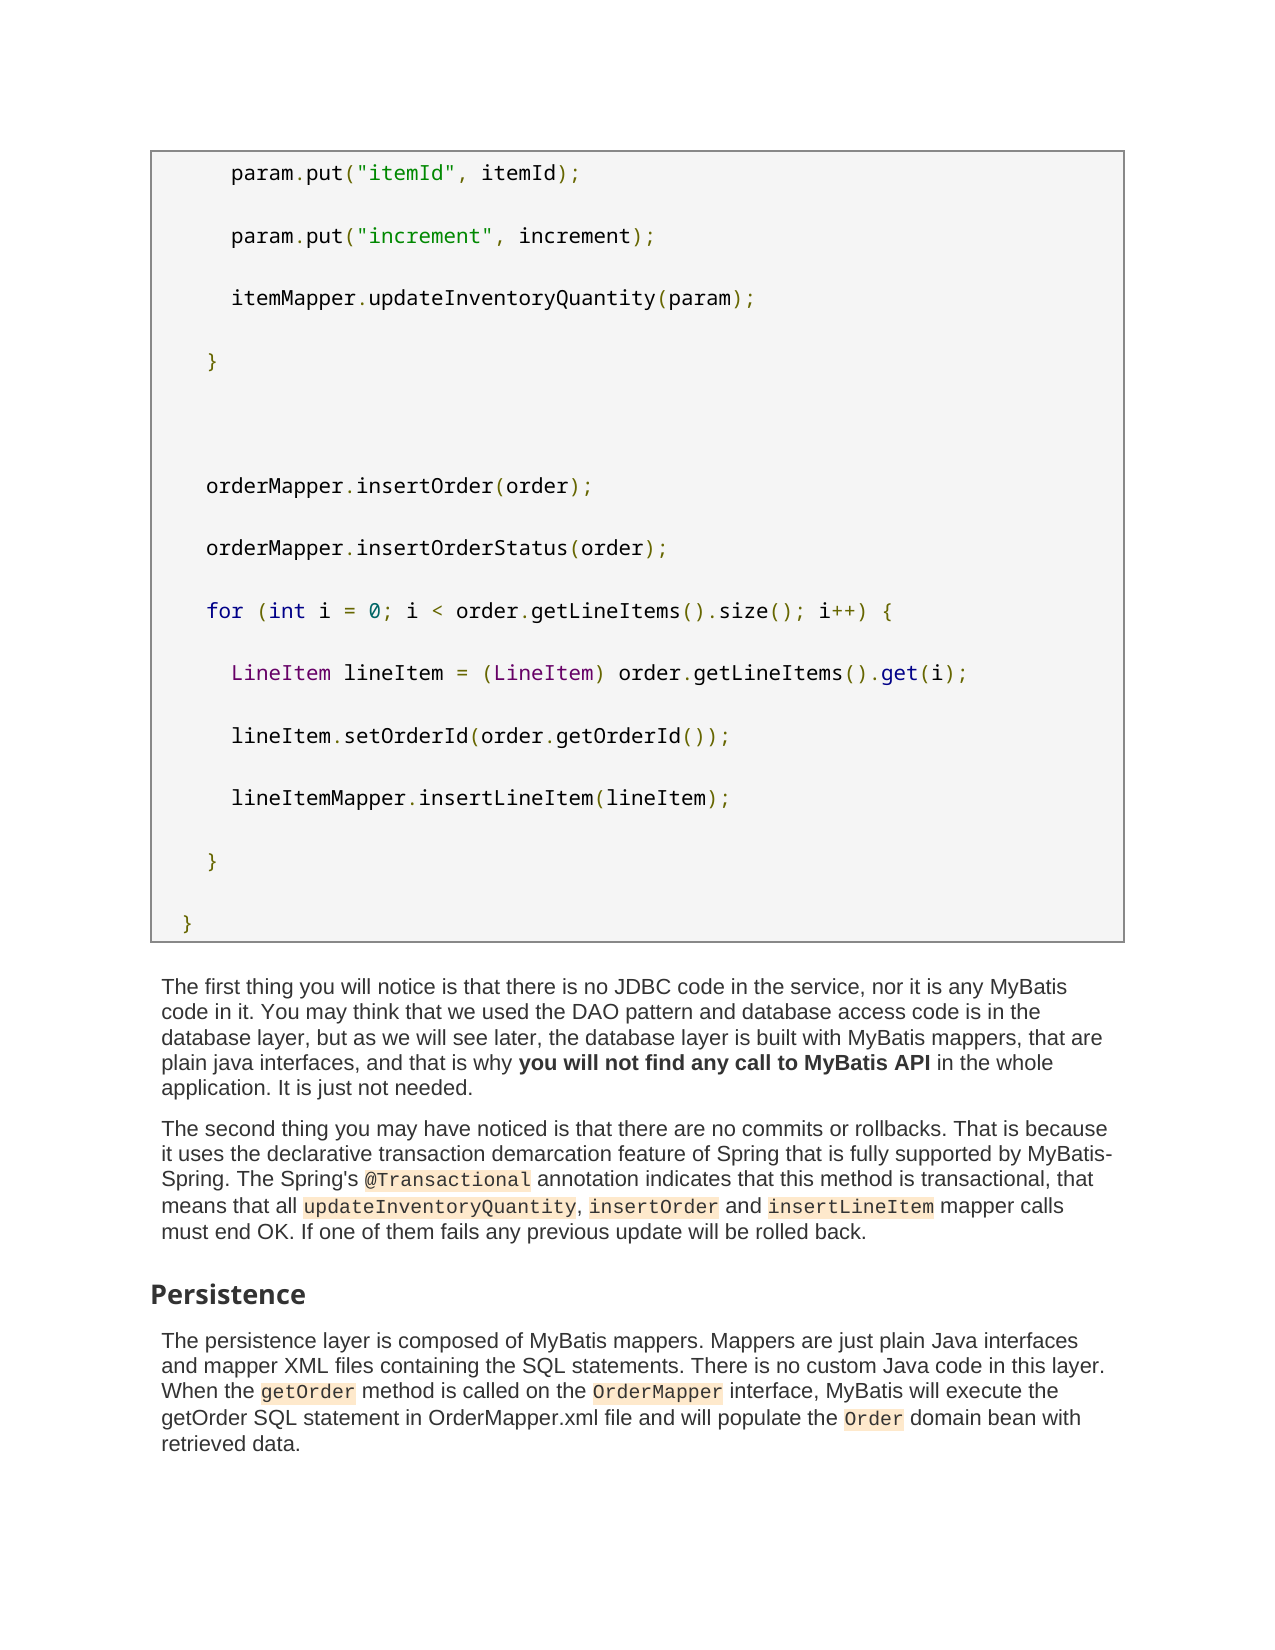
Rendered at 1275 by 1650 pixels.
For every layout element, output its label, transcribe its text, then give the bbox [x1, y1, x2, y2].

text } [152, 837, 1123, 874]
subtitle Persistence [150, 1275, 1125, 1312]
text for (int i = 0; i < order.getLineItems().size(); i++) { [152, 587, 1123, 624]
text orderMapper.insertOrderStatus(order); [152, 525, 1123, 562]
text LineItem lineItem = (LineItem) order.getLineItems().get(i); [152, 650, 1123, 687]
text param.put("increment", increment); [152, 212, 1123, 249]
text } [152, 900, 1123, 941]
text itemMapper.updateInventoryQuantity(param); [152, 275, 1123, 312]
text The persistence layer is composed of MyBatis mappers. Mappers are just plain Java interfaces and mapper XML files containing the SQL statements. There is no custom Java code in this layer. When the getOrder method is called on the OrderMapper interface, MyBatis will execute the getOrder SQL statement in OrderMapper.xml file and will populate the Order domain bean with retrieved data. [161, 1328, 1114, 1456]
text param.put("itemId", itemId); [152, 152, 1123, 187]
text The second thing you may have noticed is that there are no commits or rollbacks. That is because it uses the declarative transaction demarcation feature of Spring that is fully supported by MyBatis-Spring. The Spring's @Transactional annotation indicates that this method is transactional, that means that all updateInventoryQuantity, insertOrder and insertLineItem mapper calls must end OK. If one of them fails any previous update will be rolled back. [161, 1116, 1114, 1244]
text orderMapper.insertOrder(order); [152, 462, 1123, 499]
text } [152, 337, 1123, 374]
text lineItemMapper.insertLineItem(lineItem); [152, 775, 1123, 812]
text The first thing you will notice is that there is no JDBC code in the service, nor it is any MyBatis code in it. You may think that we used the DAO pattern and database access code is in the database layer, but as we will see later, the database layer is built with MyBatis mappers, that are plain java interfaces, and that is why you will not find any call to MyBatis API in the whole application. It is just not needed. [161, 974, 1114, 1100]
text lineItem.setOrderId(order.getOrderId()); [152, 712, 1123, 749]
